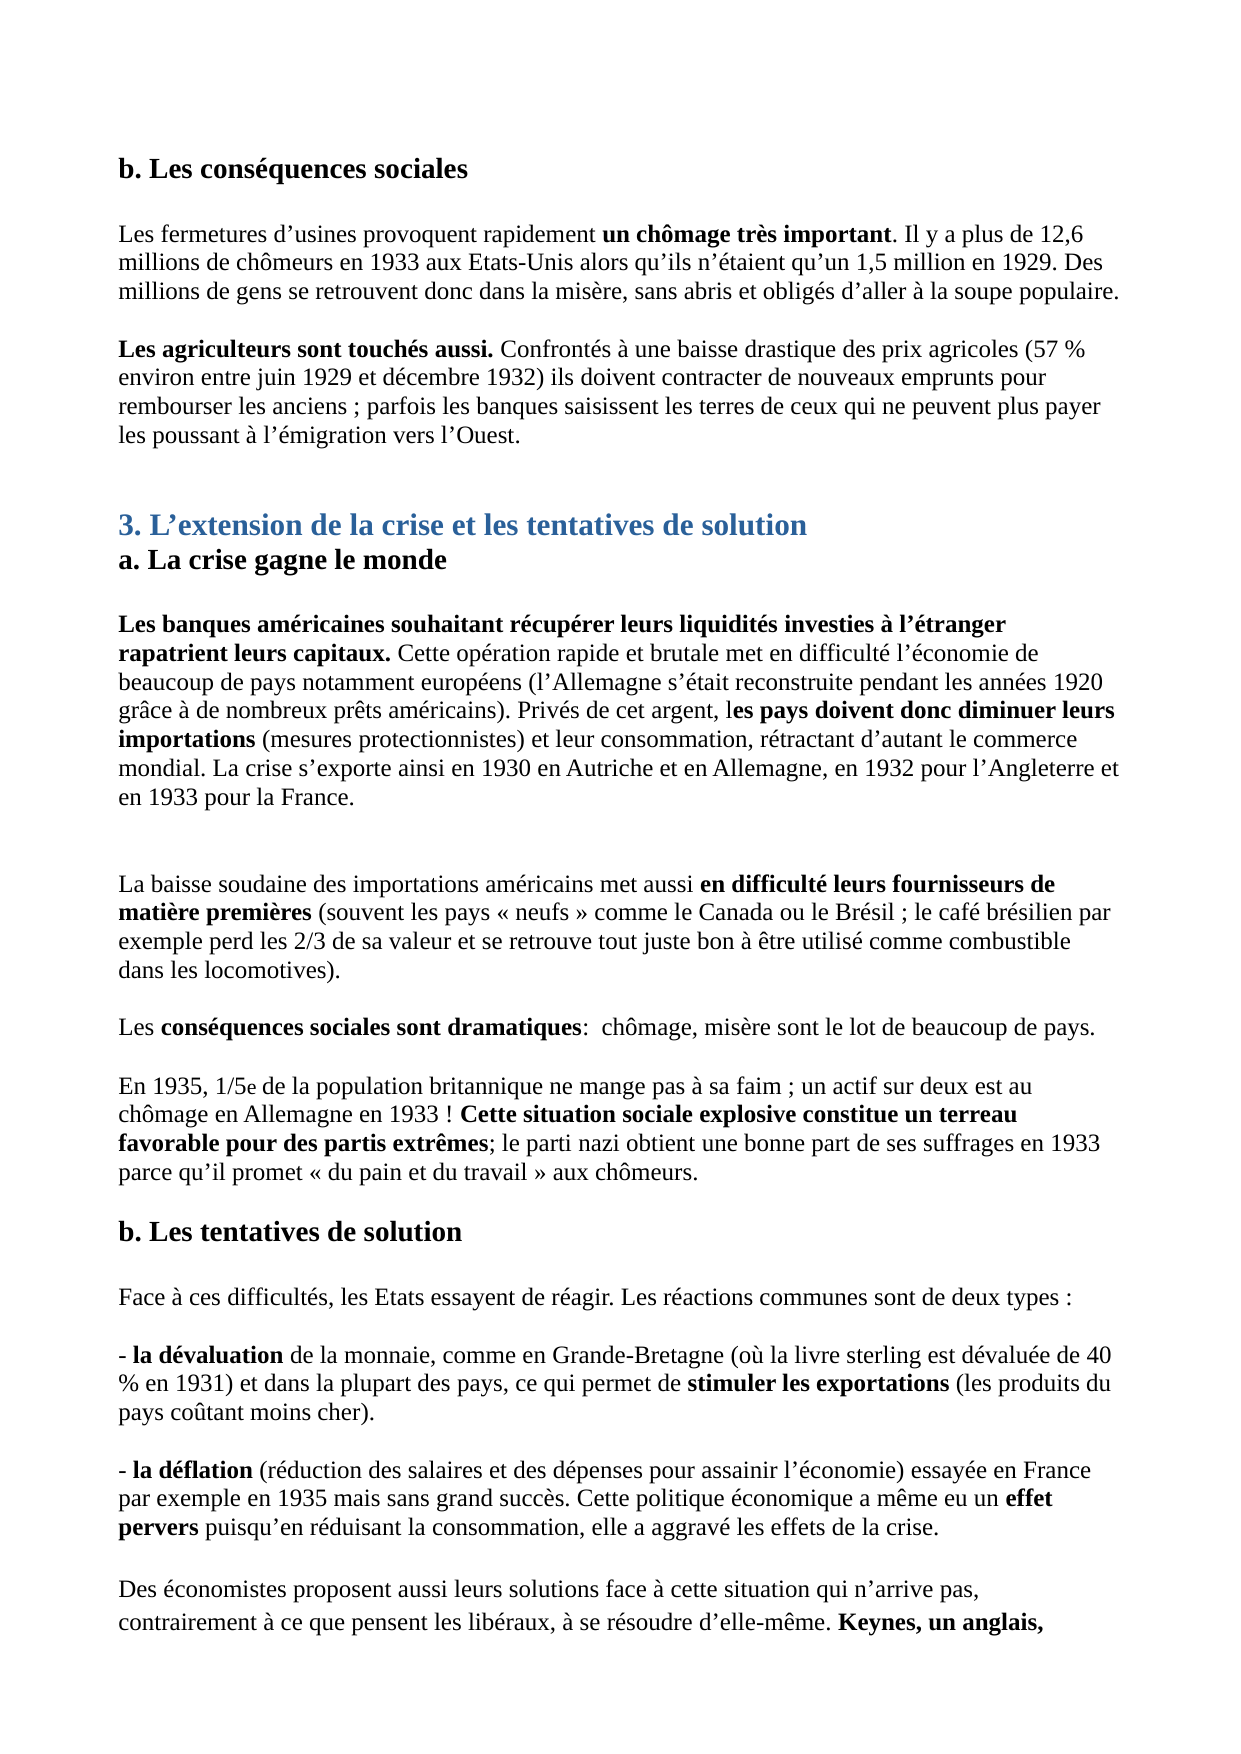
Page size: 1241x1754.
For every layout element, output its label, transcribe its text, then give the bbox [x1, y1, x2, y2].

text Les fermetures d’usines provoquent rapidement un chômage très important. Il y a plus de 12,6 millions de chômeurs en 1933 aux Etats-Unis alors qu’ils n’étaient qu’un 1,5 million en 1929. Des millions de gens se retrouvent donc dans la misère, sans abris et obligés d’aller à la soupe populaire. Les agriculteurs sont touchés aussi. Confrontés à une baisse drastique des prix agricoles (57 % environ entre juin 1929 et décembre 1932) ils doivent contracter de nouveaux emprunts pour rembourser les anciens ; parfois les banques saisissent les terres de ceux qui ne peuvent plus payer les poussant à l’émigration vers l’Ouest. [118, 219, 1122, 449]
text Face à ces difficultés, les Etats essayent de réagir. Les réactions communes sont de deux types : [118, 1282, 1122, 1310]
text - la dévaluation de la monnaie, comme en Grande-Bretagne (où la livre sterling est dévaluée de 40 % en 1931) et dans la plupart des pays, ce qui permet de stimuler les exportations (les produits du pays coûtant moins cher). - la déflation (réduction des salaires et des dépenses pour assainir l’économie) essayée en France par exemple en 1935 mais sans grand succès. Cette politique économique a même eu un effet pervers puisqu’en réduisant la consommation, elle a aggravé les effets de la crise. [118, 1340, 1122, 1541]
text La baisse soudaine des importations américains met aussi en difficulté leurs fournisseurs de matière premières (souvent les pays « neufs » comme le Canada ou le Brésil ; le café brésilien par exemple perd les 2/3 de sa valeur et se retrouve tout juste bon à être utilisé comme combustible dans les locomotives). Les conséquences sociales sont dramatiques: chômage, misère sont le lot de beaucoup de pays. [118, 840, 1122, 1041]
text a. La crise gagne le monde [118, 542, 1122, 576]
text Les banques américaines souhaitant récupérer leurs liquidités investies à l’étranger rapatrient leurs capitaux. Cette opération rapide et brutale met en difficulté l’économie de beaucoup de pays notamment européens (l’Allemagne s’était reconstruite pendant les années 1920 grâce à de nombreux prêts américains). Privés de cet argent, les pays doivent donc diminuer leurs importations (mesures protectionnistes) et leur consommation, rétractant d’autant le commerce mondial. La crise s’exporte ainsi en 1930 en Autriche et en Allemagne, en 1932 pour l’Angleterre et en 1933 pour la France. [118, 609, 1122, 811]
text 3. L’extension de la crise et les tentatives de solution [118, 506, 1122, 542]
text Des économistes proposent aussi leurs solutions face à cette situation qui n’arrive pas, contrairement à ce que pensent les libéraux, à se résoudre d’elle-même. Keynes, un anglais, [118, 1541, 1122, 1636]
text b. Les conséquences sociales [118, 152, 1122, 185]
text b. Les tentatives de solution [118, 1214, 1122, 1248]
text En 1935, 1/5e de la population britannique ne mange pas à sa faim ; un actif sur deux est au chômage en Allemagne en 1933 ! Cette situation sociale explosive constitue un terreau favorable pour des partis extrêmes; le parti nazi obtient une bonne part de ses suffrages en 1933 parce qu’il promet « du pain et du travail » aux chômeurs. [118, 1071, 1122, 1186]
